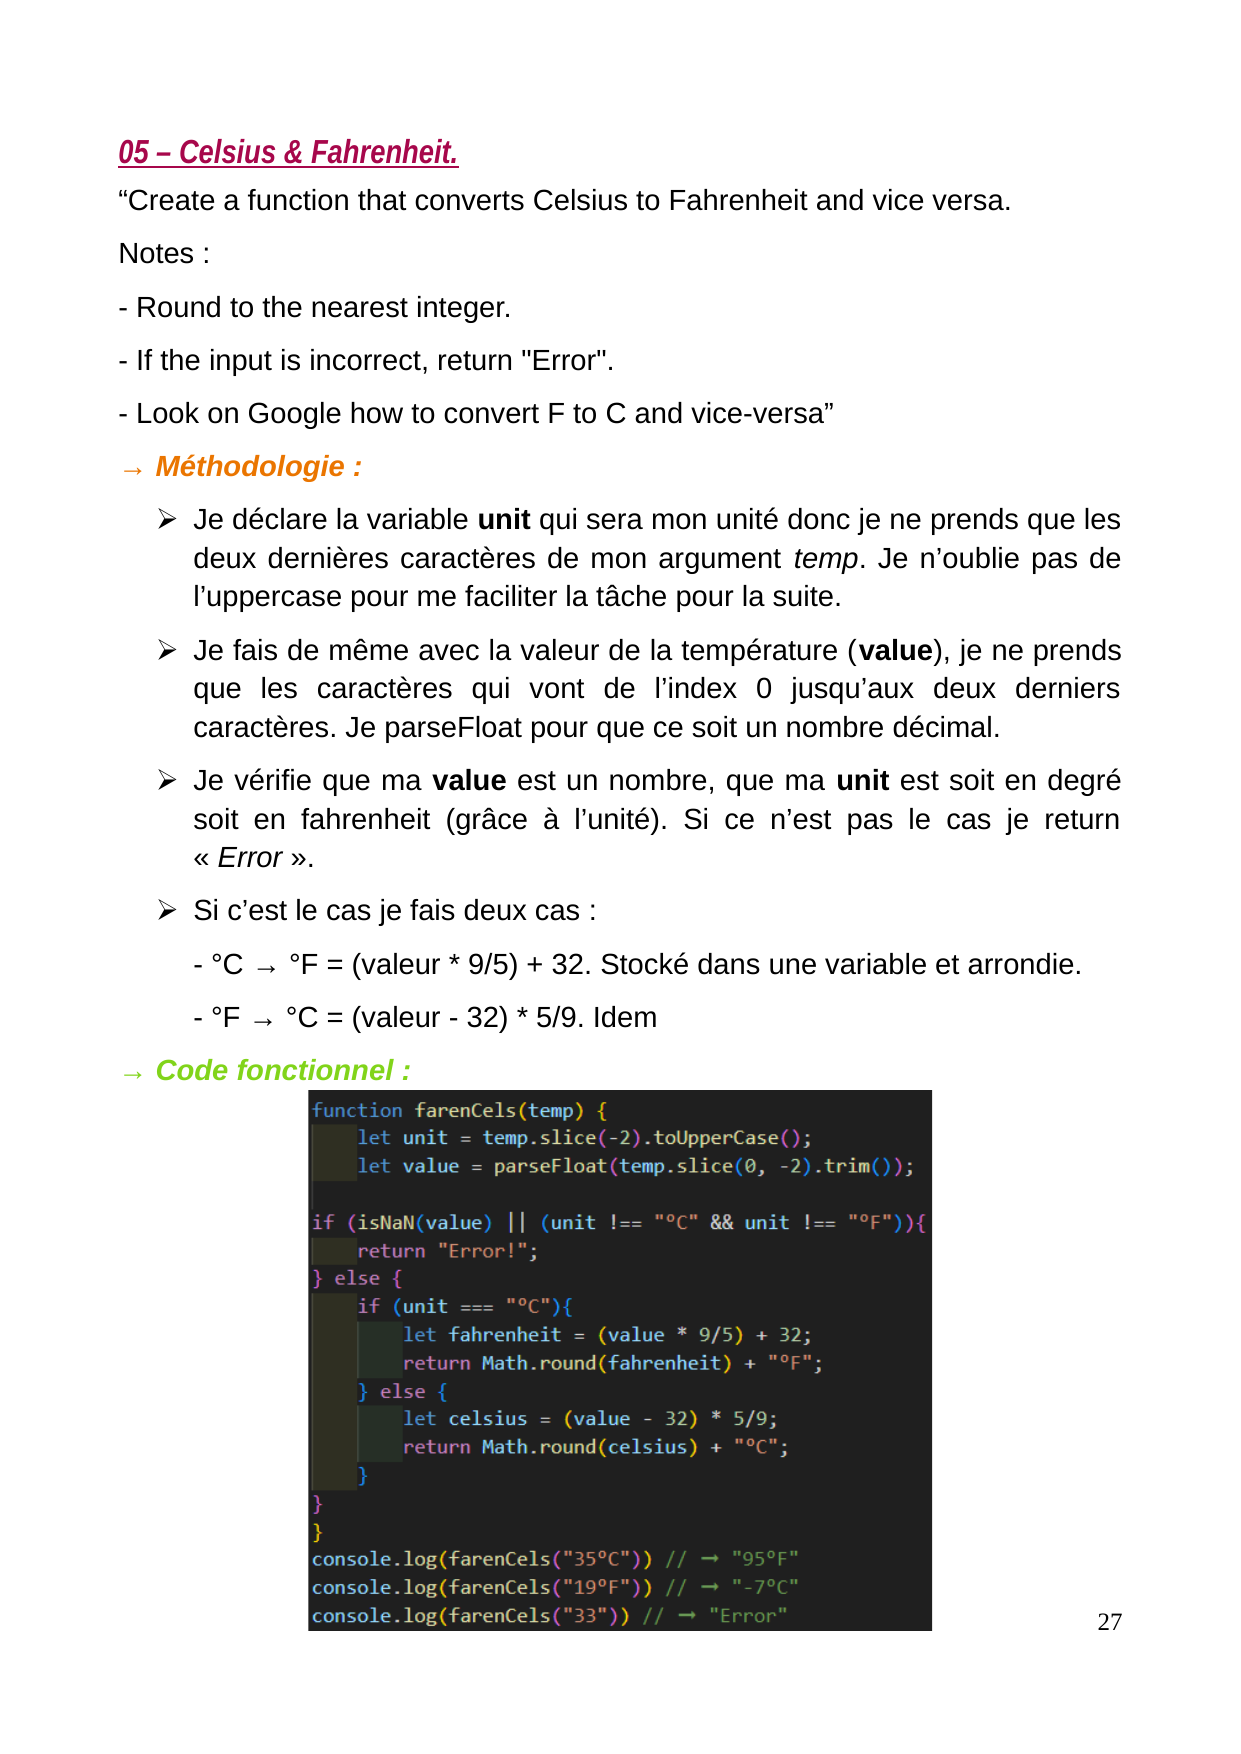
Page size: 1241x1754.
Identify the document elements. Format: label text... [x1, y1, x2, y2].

list - °C → °F = (valeur * 9/5) + 32. Stocké dans une variable et arrondie. [156, 947, 1122, 980]
text → Code fonctionnel : [118, 1053, 1122, 1087]
text Notes : [118, 237, 1122, 270]
list Si c’est le cas je fais deux cas : [156, 893, 1122, 927]
text - Look on Google how to convert F to C and vice-versa” [118, 396, 1122, 429]
text → Méthodologie : [118, 449, 1122, 483]
text - Round to the nearest integer. [118, 290, 1122, 323]
list Je déclare la variable unit qui sera mon unité donc je ne prends que les deux dernières caractères de mon argument temp. Je n’oublie pas de l’uppercase pour me faciliter la tâche pour la suite. [156, 502, 1122, 613]
picture [308, 1090, 933, 1631]
text - If the input is incorrect, return "Error". [118, 343, 1122, 376]
list Je fais de même avec la valeur de la température (value), je ne prends que les caractères qui vont de l’index 0 jusqu’aux deux derniers caractères. Je parseFloat pour que ce soit un nombre décimal. [156, 633, 1122, 743]
text “Create a function that converts Celsius to Fahrenheit and vice versa. [118, 183, 1122, 217]
list Je vérifie que ma value est un nombre, que ma unit est soit en degré soit en fahrenheit (grâce à l’unité). Si ce n’est pas le cas je return « Error ». [156, 763, 1122, 874]
subtitle 05 – Celsius & Fahrenheit. [118, 133, 1122, 171]
list - °F → °C = (valeur - 32) * 5/9. Idem [156, 1000, 1122, 1033]
